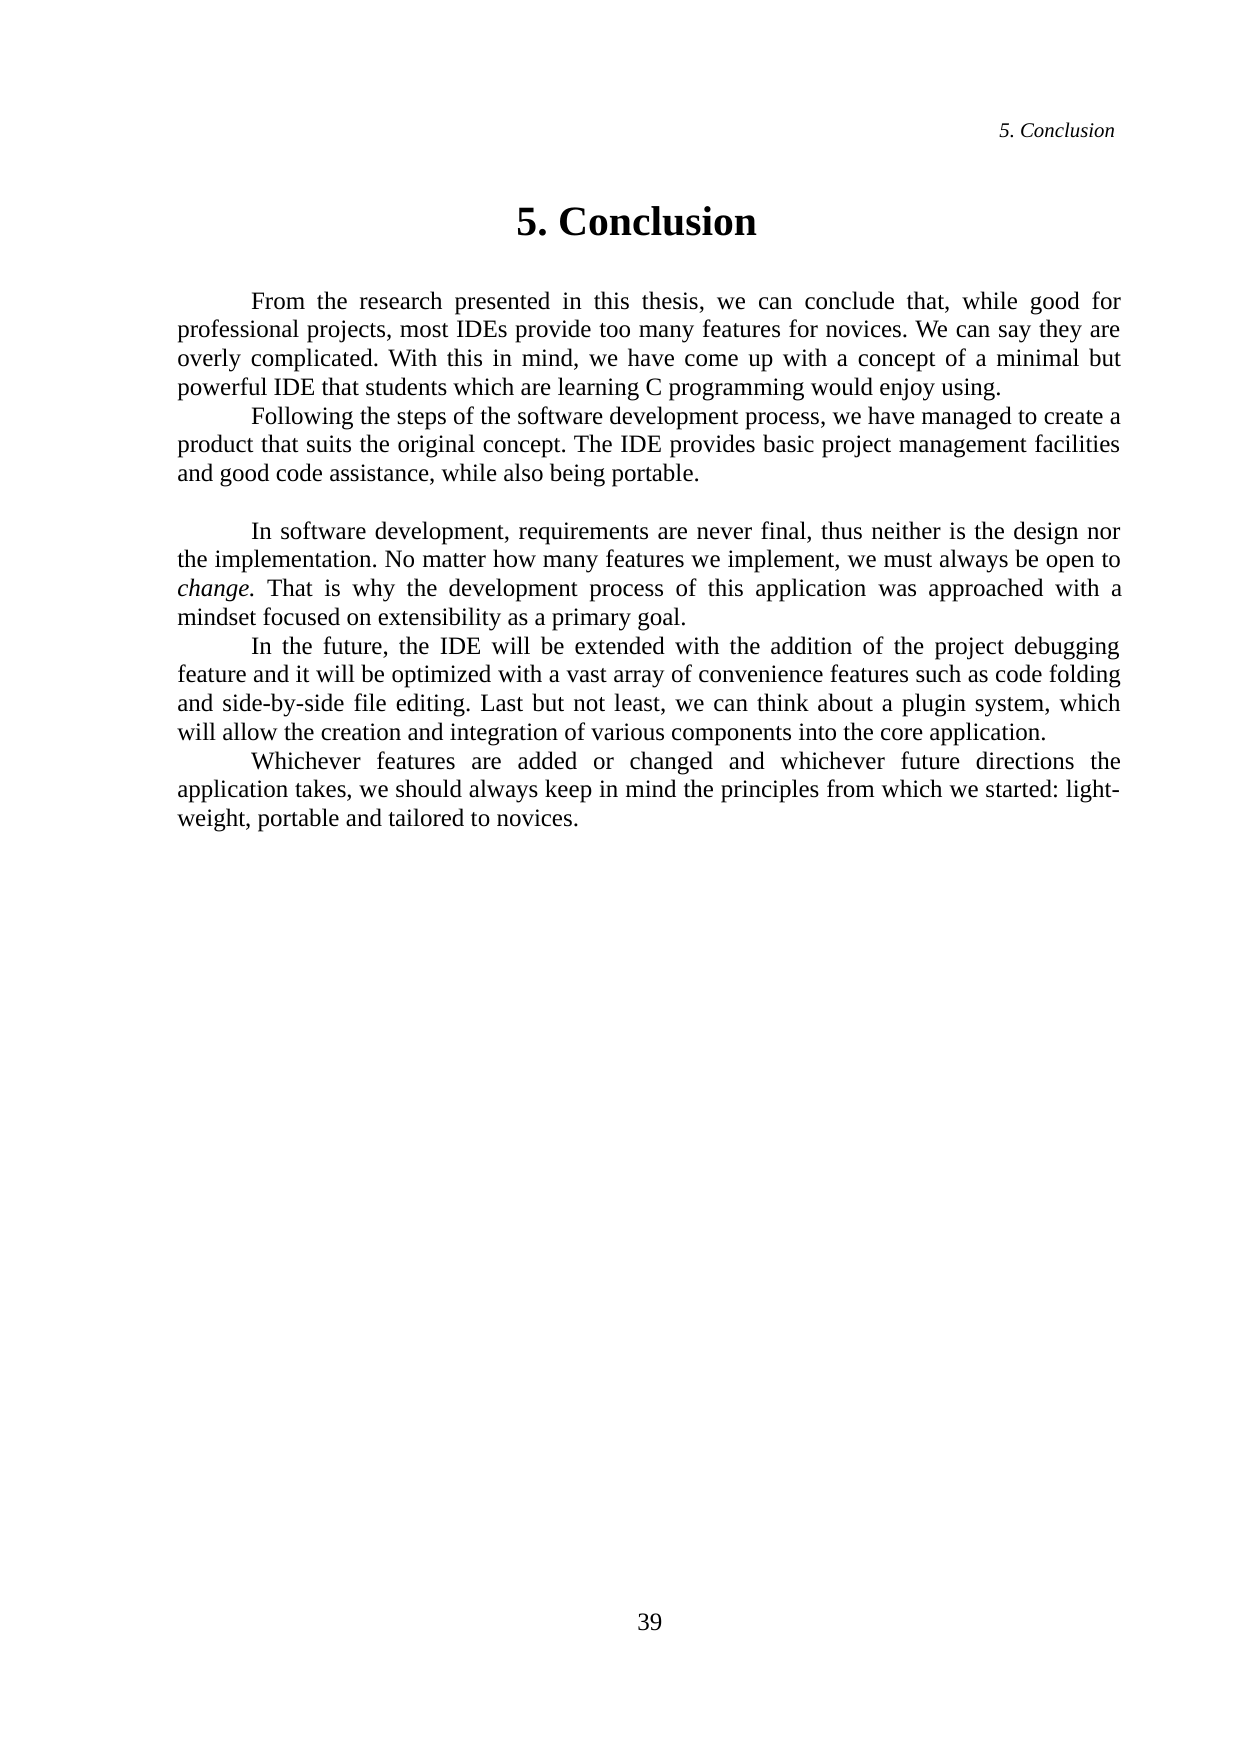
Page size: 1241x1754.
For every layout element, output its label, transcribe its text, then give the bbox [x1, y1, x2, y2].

text From the research presented in this thesis, we can conclude that, while good for professional projects, most IDEs provide too many features for novices. We can say they are overly complicated. With this in mind, we have come up with a concept of a minimal but powerful IDE that students which are learning C programming would enjoy using. [177, 286, 1122, 401]
text In the future, the IDE will be extended with the addition of the project debugging feature and it will be optimized with a vast array of convenience features such as code folding and side-by-side file editing. Last but not least, we can think about a plugin system, which will allow the creation and integration of various components into the core application. [177, 631, 1122, 746]
subtitle 5. Conclusion [177, 197, 1122, 244]
text Following the steps of the software development process, we have managed to create a product that suits the original concept. The IDE provides basic project management facilities and good code assistance, while also being portable. [177, 401, 1122, 487]
text In software development, requirements are never final, thus neither is the design nor the implementation. No matter how many features we implement, we must always be open to change. That is why the development process of this application was approached with a mindset focused on extensibility as a primary goal. [177, 516, 1122, 631]
text Whichever features are added or changed and whichever future directions the application takes, we should always keep in mind the principles from which we started: light-weight, portable and tailored to novices. [177, 746, 1122, 832]
